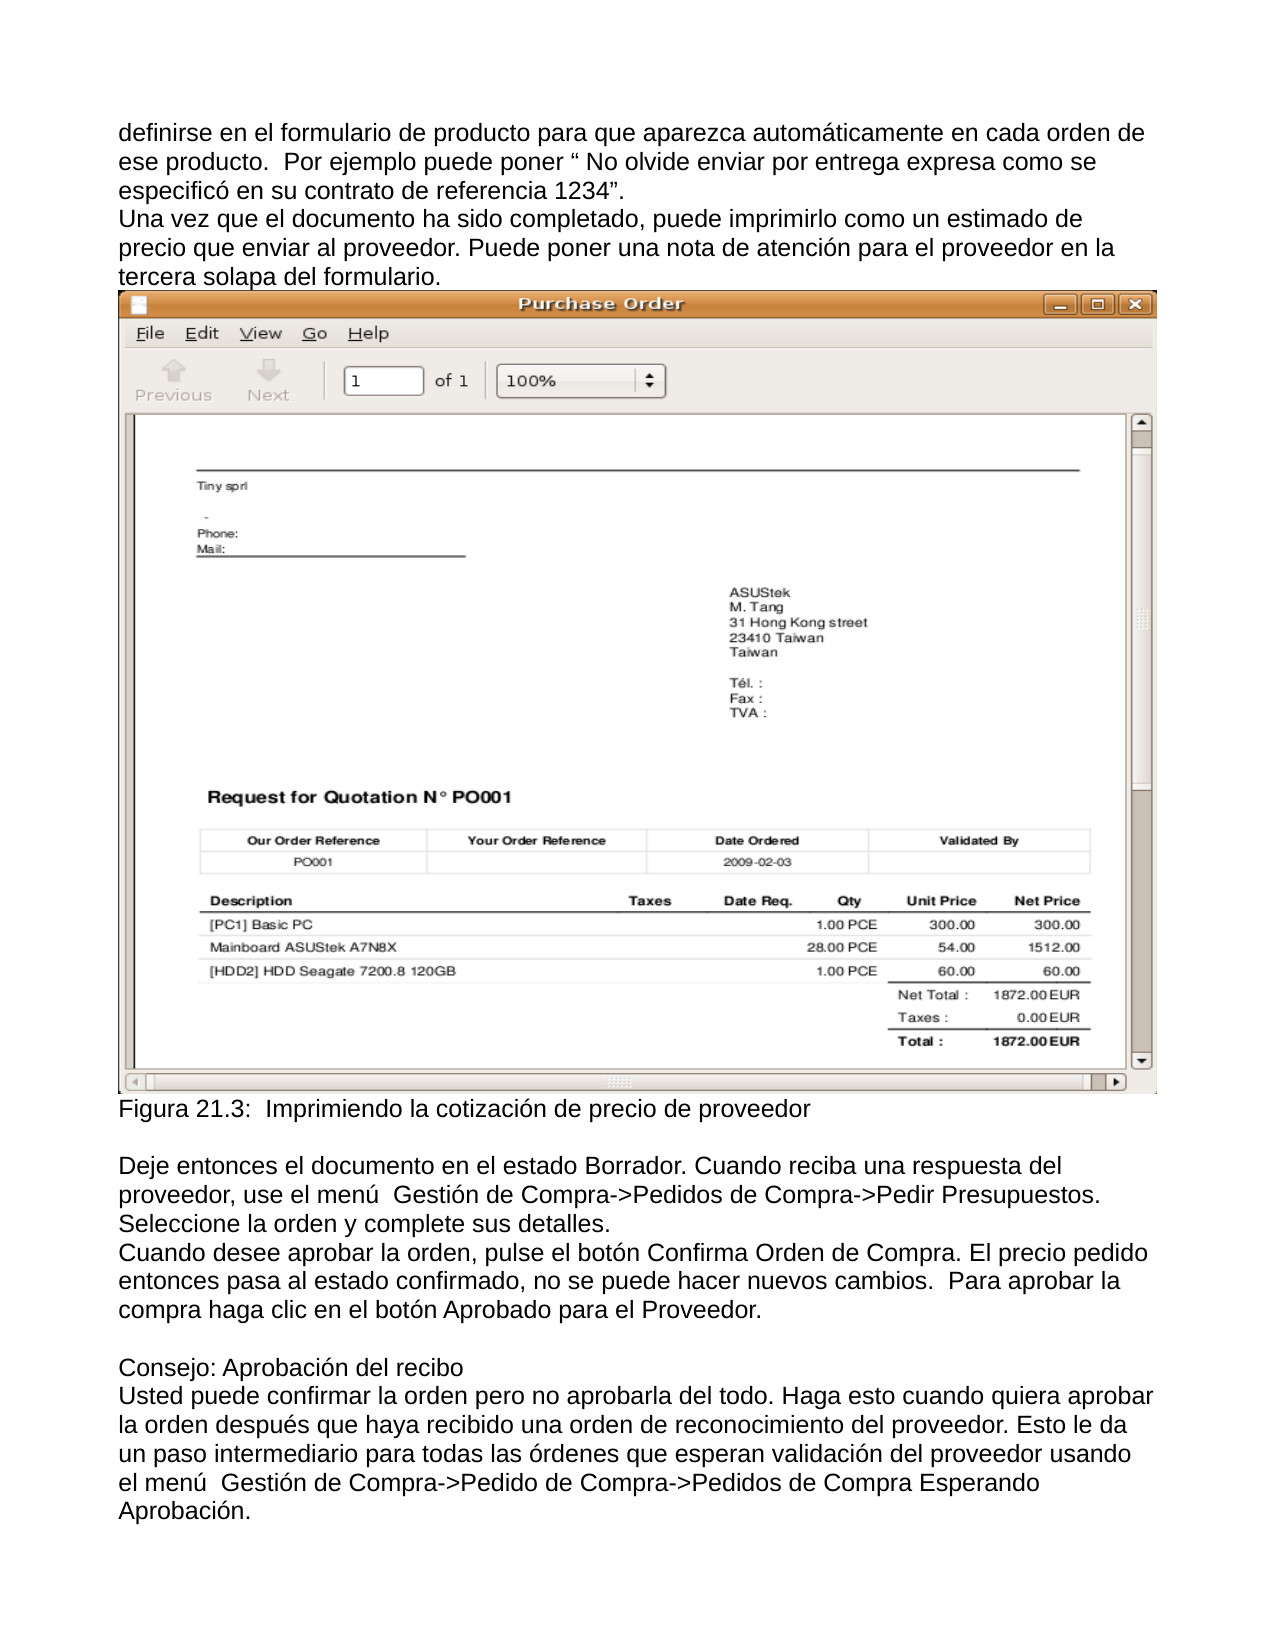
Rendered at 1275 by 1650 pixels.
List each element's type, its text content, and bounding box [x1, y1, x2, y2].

text Usted puede confirmar la orden pero no aprobarla del todo. Haga esto cuando quiera aprobar la orden después que haya recibido una orden de reconocimiento del proveedor. Esto le da un paso intermediario para todas las órdenes que esperan validación del proveedor usando el menú Gestión de Compra->Pedido de Compra->Pedidos de Compra Esperando Aprobación. [118, 1381, 1157, 1525]
text Una vez que el documento ha sido completado, puede imprimirlo como un estimado de precio que enviar al proveedor. Puede poner una nota de atención para el proveedor en la tercera solapa del formulario. [118, 204, 1157, 290]
text definirse en el formulario de producto para que aparezca automáticamente en cada orden de ese producto. Por ejemplo puede poner “ No olvide enviar por entrega expresa como se especificó en su contrato de referencia 1234”. [118, 118, 1157, 204]
text Cuando desee aprobar la orden, pulse el botón Confirma Orden de Compra. El precio pedido entonces pasa al estado confirmado, no se puede hacer nuevos cambios. Para aprobar la compra haga clic en el botón Aprobado para el Proveedor. [118, 1237, 1157, 1324]
text Consejo: Aprobación del recibo [118, 1352, 1157, 1381]
text Deje entonces el documento en el estado Borrador. Cuando reciba una respuesta del proveedor, use el menú Gestión de Compra->Pedidos de Compra->Pedir Presupuestos. Seleccione la orden y complete sus detalles. [118, 1151, 1157, 1237]
text Figura 21.3: Imprimiendo la cotización de precio de proveedor [118, 1094, 1157, 1122]
